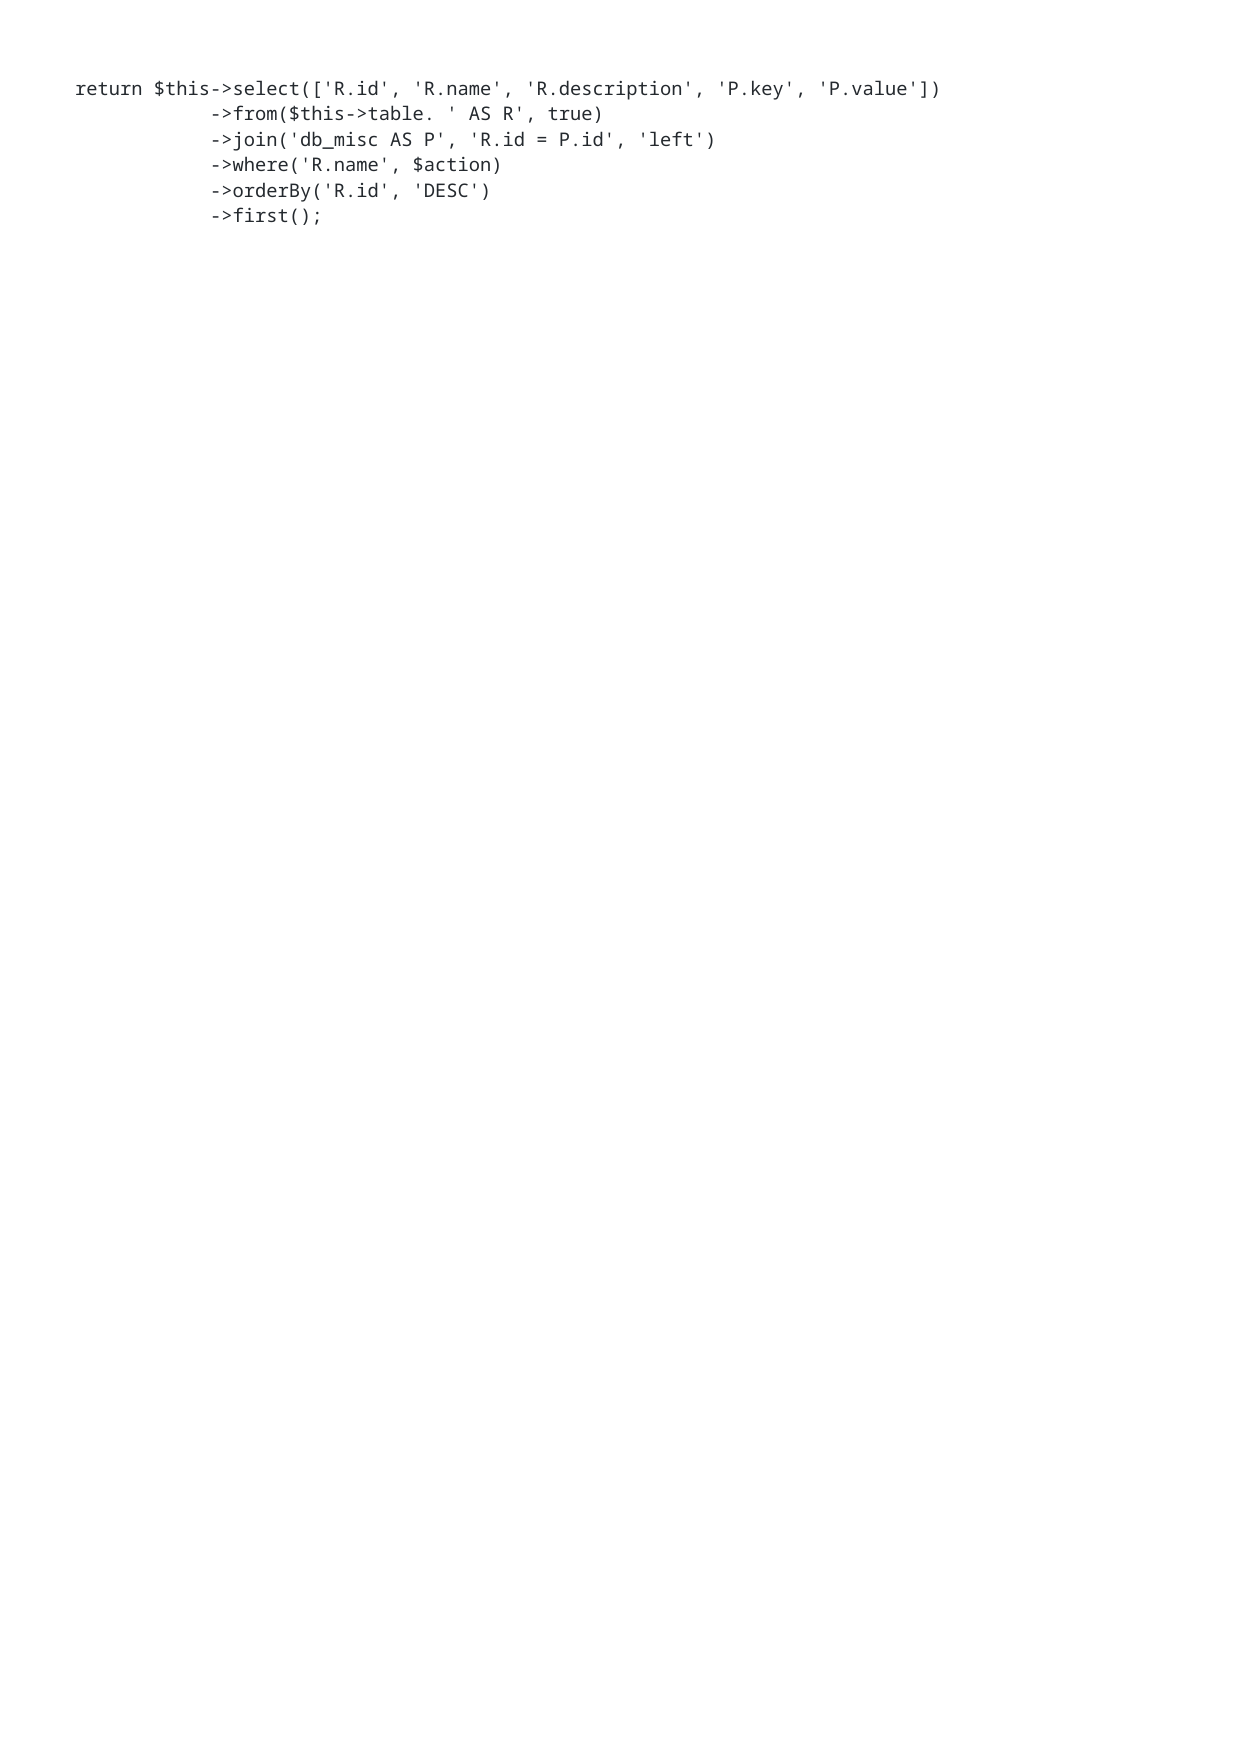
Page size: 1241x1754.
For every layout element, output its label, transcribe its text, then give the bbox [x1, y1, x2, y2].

text return $this->select(['R.id', 'R.name', 'R.description', 'P.key', 'P.value']) [75, 75, 1165, 101]
text ->first(); [75, 203, 1165, 228]
text ->orderBy('R.id', 'DESC') [75, 177, 1165, 203]
text ->join('db_misc AS P', 'R.id = P.id', 'left') [75, 126, 1165, 152]
text ->where('R.name', $action) [75, 152, 1165, 177]
text ->from($this->table. ' AS R', true) [75, 101, 1165, 126]
